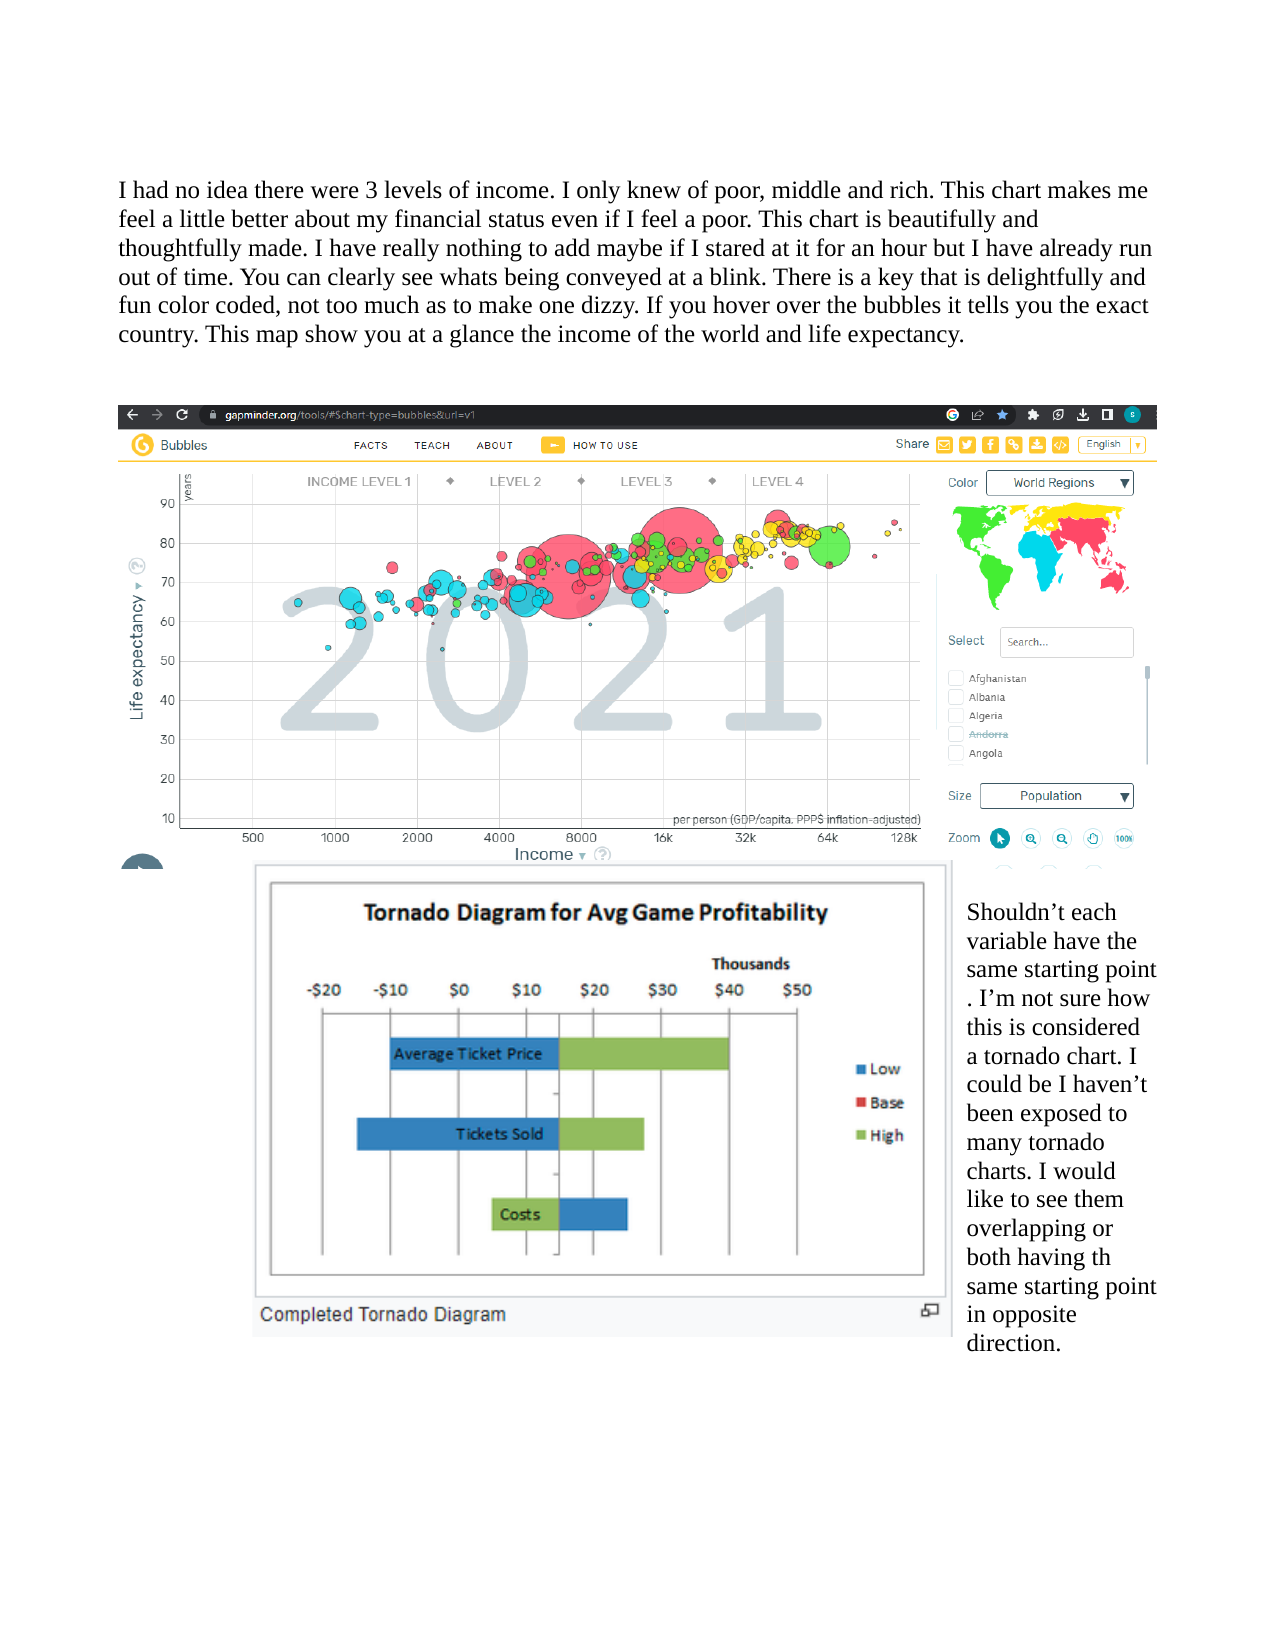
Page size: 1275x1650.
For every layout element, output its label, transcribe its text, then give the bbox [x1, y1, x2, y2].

text I had no idea there were 3 levels of income. I only knew of poor, middle and rich. This chart makes me feel a little better about my financial status even if I feel a poor. This chart is beautifully and thoughtfully made. I have really nothing to add maybe if I stared at it for an hour but I have already run out of time. You can clearly see whats being conveyed at a blink. There is a key that is delightfully and fun color coded, not too much as to make one dizzy. If you hover over the bubbles it tells you the exact country. This map show you at a glance the income of the world and life expectancy. [118, 176, 1157, 348]
text Shouldn’t each variable have the same starting point . I’m not sure how this is considered a tornado chart. I could be I haven’t been exposed to many tornado charts. I would like to see them overlapping or both having th same starting point in opposite direction. [118, 897, 1157, 1357]
picture [118, 405, 1157, 1337]
